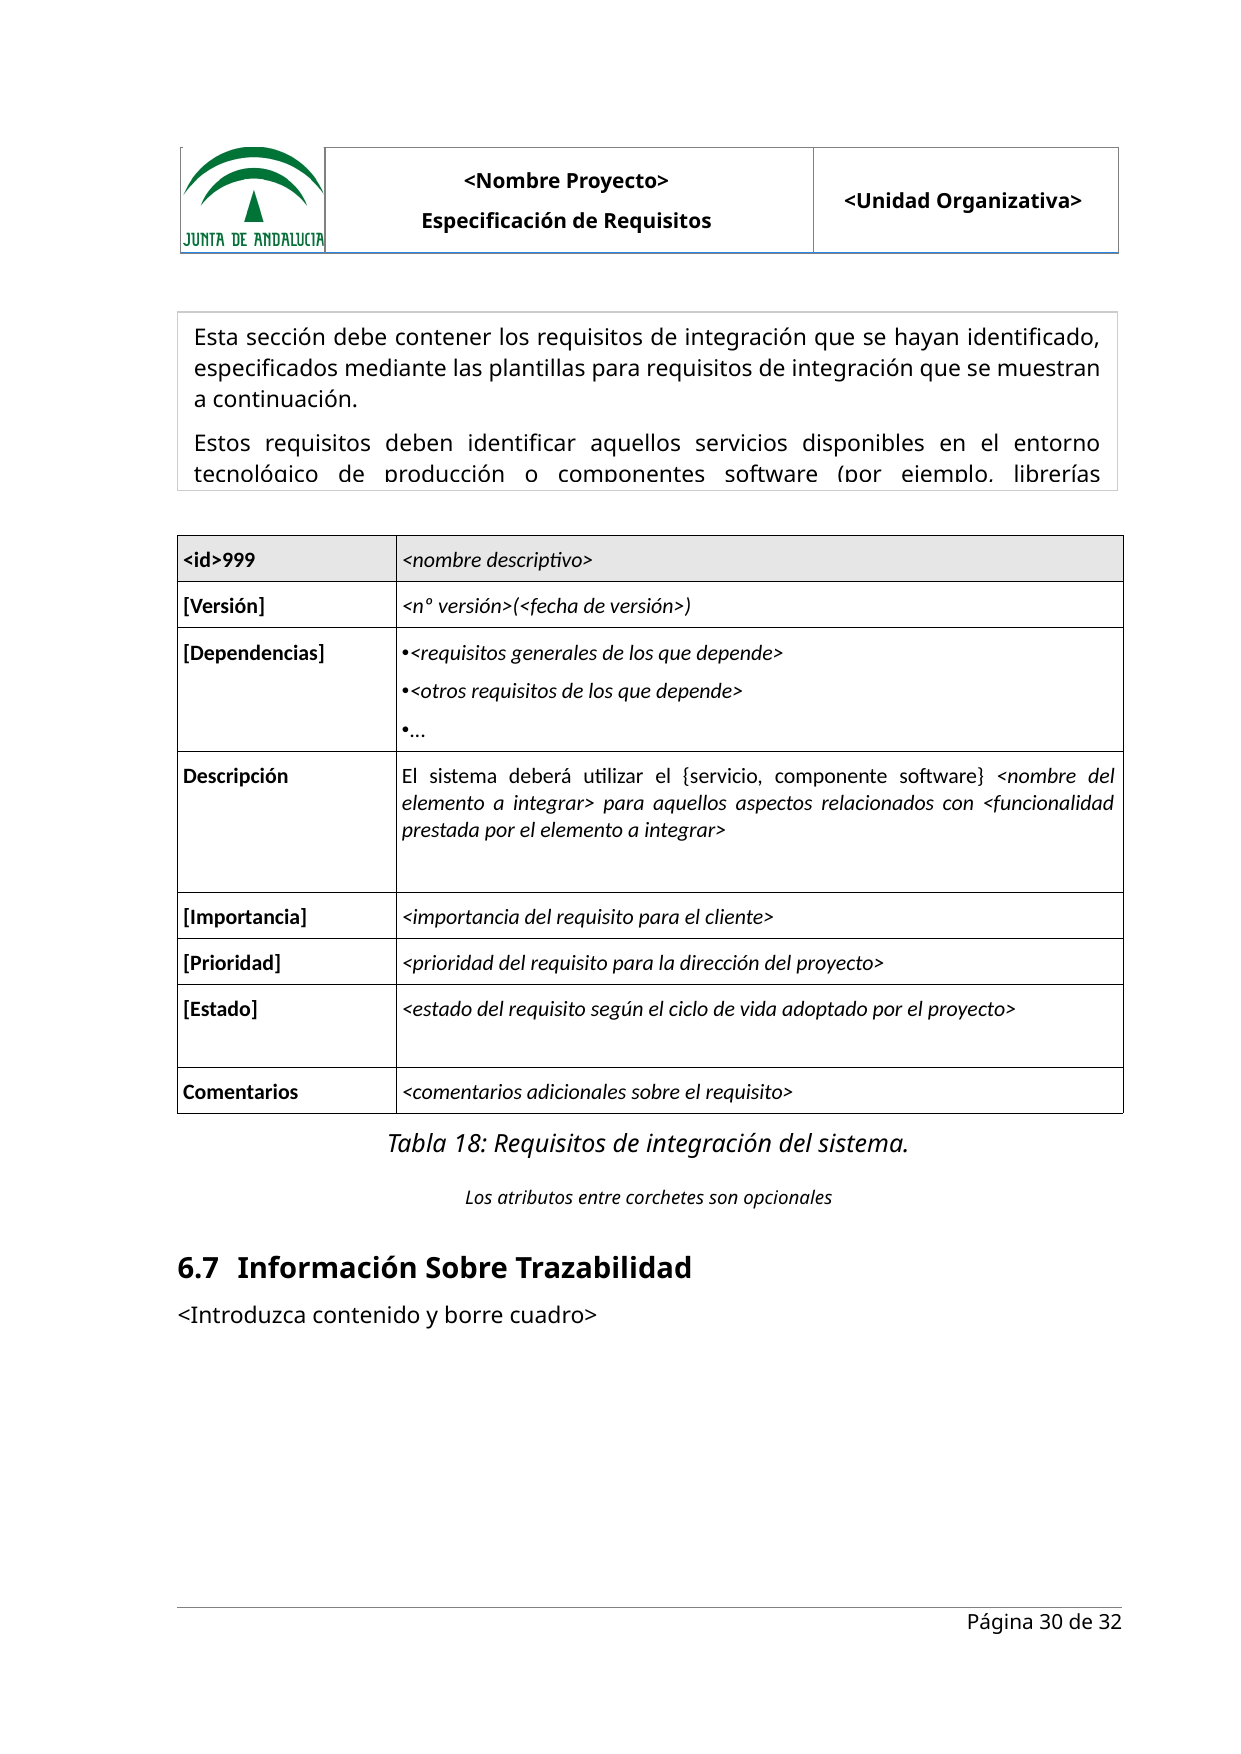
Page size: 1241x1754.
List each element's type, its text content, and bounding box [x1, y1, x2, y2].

table_cell [Prioridad] [178, 939, 396, 984]
picture [183, 147, 324, 246]
text <Introduzca contenido y borre cuadro> [177, 1299, 1122, 1331]
table_cell El sistema deberá utilizar el {servicio, componente software} <nombre del elemento a integrar> para aquellos aspectos relacionados con <funcionalidad prestada por el elemento a integrar> [397, 752, 1123, 892]
table_cell <comentarios adicionales sobre el requisito> [397, 1068, 1123, 1113]
table_cell [Estado] [178, 985, 396, 1067]
table_cell <requisitos generales de los que depende> <otros requisitos de los que depende> ... [397, 628, 1123, 751]
text Los atributos entre corchetes son opcionales [177, 1184, 1122, 1210]
table_header <nombre descriptivo> [397, 536, 1123, 581]
table_cell [Versión] [178, 582, 396, 627]
table_cell Comentarios [178, 1068, 396, 1113]
text Estos requisitos deben identificar aquellos servicios disponibles en el entorno tecnológico de producción o componentes software (por ejemplo, librerías enlazables) cuya funcionalidad sea relevante para el sistema a desarrollar y deban ser consumidos por el mismo. [194, 427, 1101, 482]
table_cell [Importancia] [178, 893, 396, 938]
table_cell <nº versión>(<fecha de versión>) [397, 582, 1123, 627]
text Esta sección debe contener los requisitos de integración que se hayan identificado, especificados mediante las plantillas para requisitos de integración que se muestran a continuación. [194, 321, 1101, 414]
table_header <id>999 [178, 536, 396, 581]
subtitle Información Sobre Trazabilidad [177, 1247, 1122, 1287]
table_cell Descripción [178, 752, 396, 892]
table_cell <estado del requisito según el ciclo de vida adoptado por el proyecto> [397, 985, 1123, 1067]
table_cell <importancia del requisito para el cliente> [397, 893, 1123, 938]
table_cell <prioridad del requisito para la dirección del proyecto> [397, 939, 1123, 984]
table_cell [Dependencias] [178, 628, 396, 751]
text Tabla 18: Requisitos de integración del sistema. [177, 1125, 1122, 1159]
